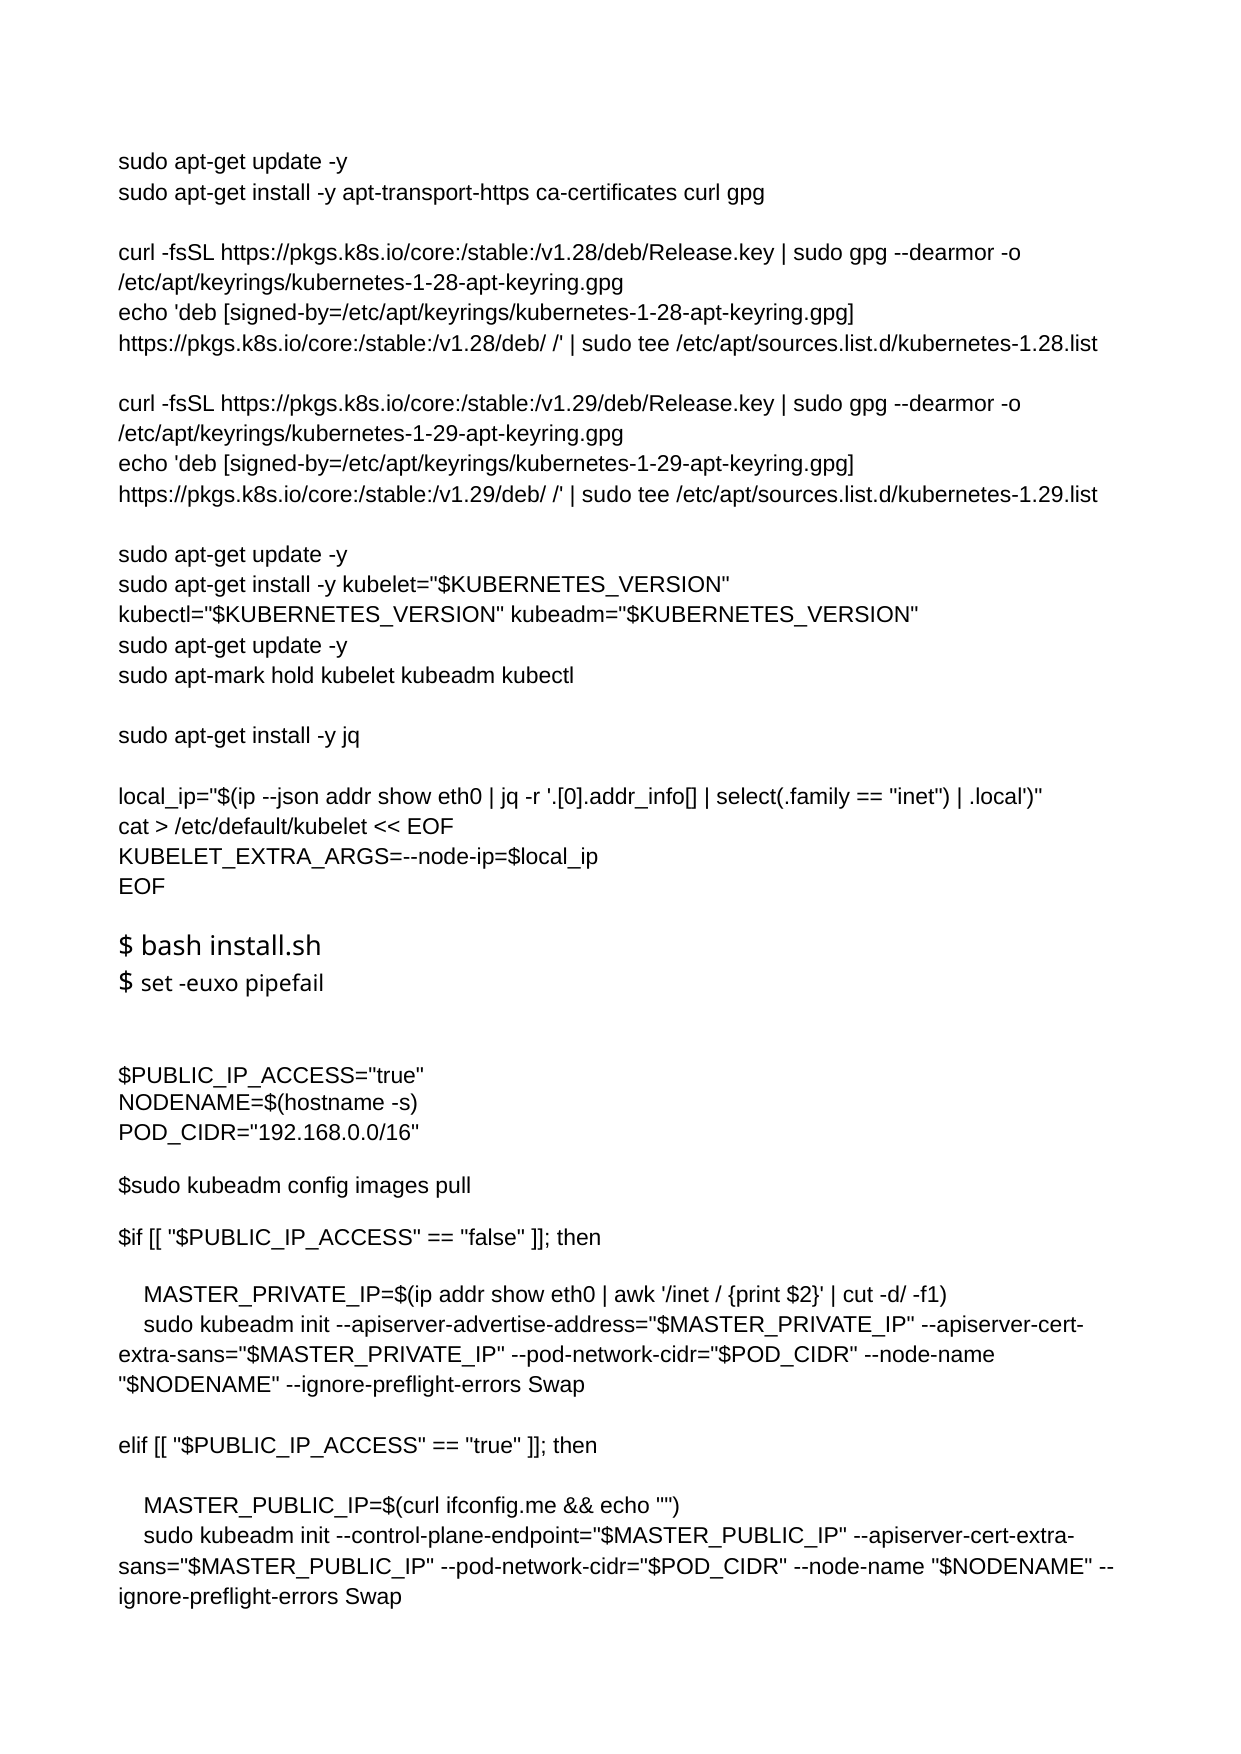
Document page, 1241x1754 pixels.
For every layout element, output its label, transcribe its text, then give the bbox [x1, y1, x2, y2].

text local_ip="$(ip --json addr show eth0 | jq -r '.[0].addr_info[] | select(.family == "inet") | .local')" [118, 783, 1122, 809]
text sudo apt-get install -y jq [118, 722, 1122, 749]
text MASTER_PUBLIC_IP=$(curl ifconfig.me && echo "") [118, 1492, 1122, 1519]
text sudo kubeadm init --apiserver-advertise-address="$MASTER_PRIVATE_IP" --apiserver-cert-extra-sans="$MASTER_PRIVATE_IP" --pod-network-cidr="$POD_CIDR" --node-name "$NODENAME" --ignore-preflight-errors Swap [118, 1311, 1122, 1398]
text curl -fsSL https://pkgs.k8s.io/core:/stable:/v1.29/deb/Release.key | sudo gpg --dearmor -o /etc/apt/keyrings/kubernetes-1-29-apt-keyring.gpg [118, 390, 1122, 447]
text sudo apt-mark hold kubelet kubeadm kubectl [118, 662, 1122, 688]
text cat > /etc/default/kubelet << EOF [118, 813, 1122, 839]
text $ set -euxo pipefail [118, 963, 1122, 1000]
text echo 'deb [signed-by=/etc/apt/keyrings/kubernetes-1-28-apt-keyring.gpg] https://pkgs.k8s.io/core:/stable:/v1.28/deb/ /' | sudo tee /etc/apt/sources.list.d/kubernetes-1.28.list [118, 299, 1122, 356]
text elif [[ "$PUBLIC_IP_ACCESS" == "true" ]]; then [118, 1432, 1122, 1458]
text EOF [118, 873, 1122, 900]
text curl -fsSL https://pkgs.k8s.io/core:/stable:/v1.28/deb/Release.key | sudo gpg --dearmor -o /etc/apt/keyrings/kubernetes-1-28-apt-keyring.gpg [118, 239, 1122, 296]
text sudo apt-get update -y [118, 148, 1122, 175]
text NODENAME=$(hostname -s) [118, 1089, 1122, 1115]
text $if [[ "$PUBLIC_IP_ACCESS" == "false" ]]; then [118, 1224, 1122, 1251]
text KUBELET_EXTRA_ARGS=--node-ip=$local_ip [118, 843, 1122, 869]
text sudo kubeadm init --control-plane-endpoint="$MASTER_PUBLIC_IP" --apiserver-cert-extra-sans="$MASTER_PUBLIC_IP" --pod-network-cidr="$POD_CIDR" --node-name "$NODENAME" --ignore-preflight-errors Swap [118, 1522, 1122, 1609]
text sudo apt-get install -y apt-transport-https ca-certificates curl gpg [118, 178, 1122, 205]
text MASTER_PRIVATE_IP=$(ip addr show eth0 | awk '/inet / {print $2}' | cut -d/ -f1) [118, 1281, 1122, 1307]
text POD_CIDR="192.168.0.0/16" [118, 1119, 1122, 1145]
text $ bash install.sh [118, 926, 1122, 963]
text sudo apt-get install -y kubelet="$KUBERNETES_VERSION" kubectl="$KUBERNETES_VERSION" kubeadm="$KUBERNETES_VERSION" [118, 571, 1122, 628]
text $sudo kubeadm config images pull [118, 1172, 1122, 1198]
text echo 'deb [signed-by=/etc/apt/keyrings/kubernetes-1-29-apt-keyring.gpg] https://pkgs.k8s.io/core:/stable:/v1.29/deb/ /' | sudo tee /etc/apt/sources.list.d/kubernetes-1.29.list [118, 450, 1122, 507]
text sudo apt-get update -y [118, 541, 1122, 567]
text sudo apt-get update -y [118, 632, 1122, 658]
text $PUBLIC_IP_ACCESS="true" [118, 1062, 1122, 1089]
